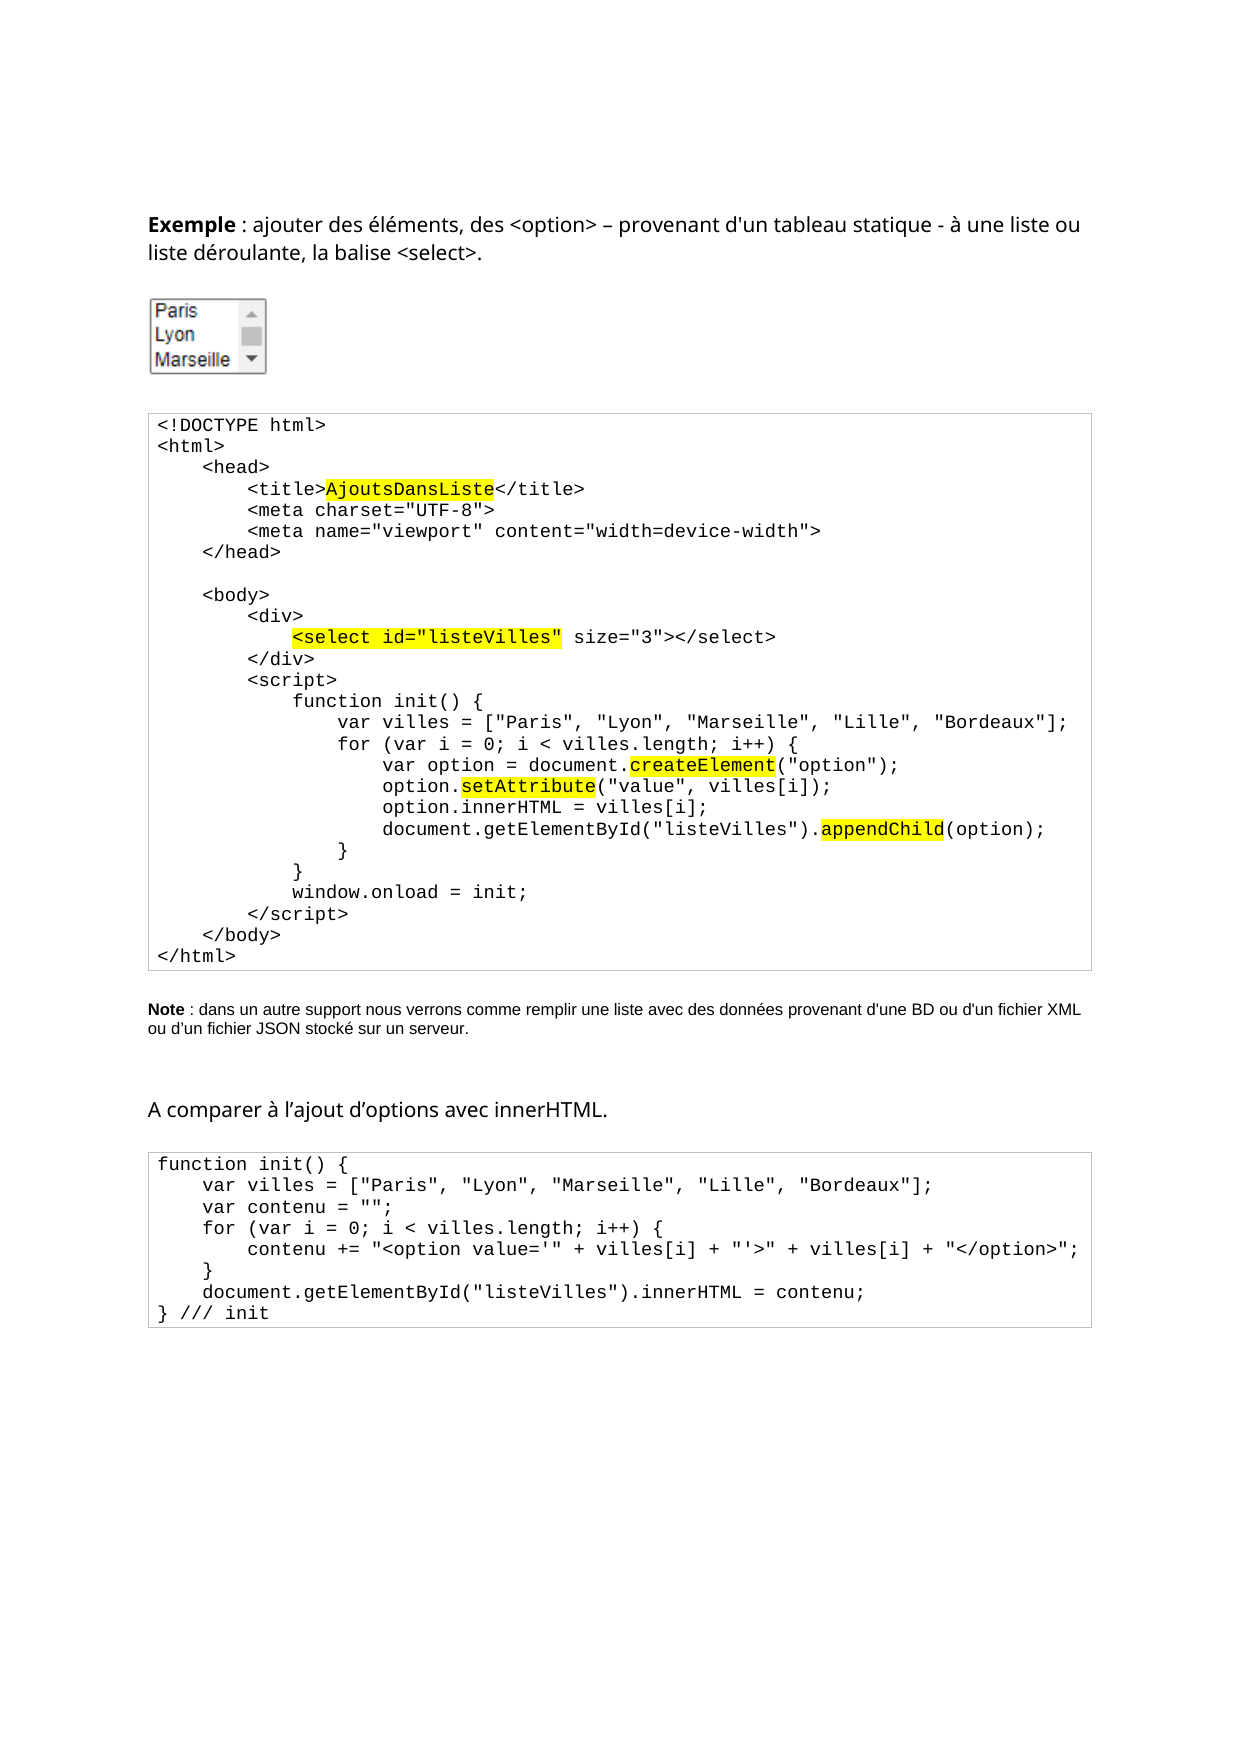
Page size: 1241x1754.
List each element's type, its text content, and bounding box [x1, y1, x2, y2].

text for (var i = 0; i < villes.length; i++) { [149, 731, 1091, 752]
text } /// init [149, 1301, 1091, 1327]
text <body> [149, 582, 1091, 604]
text var contenu = ""; [149, 1194, 1091, 1216]
text option.innerHTML = villes[i]; [149, 795, 1091, 816]
text Exemple : ajouter des éléments, des <option> – provenant d'un tableau statique - à une liste ou liste déroulante, la balise <select>. [148, 210, 1092, 267]
text <meta charset="UTF-8"> [149, 497, 1091, 519]
text A comparer à l’ajout d’options avec innerHTML. [148, 1095, 1092, 1123]
text window.onload = init; [149, 880, 1091, 901]
text </script> [149, 901, 1091, 922]
text contenu += "<option value='" + villes[i] + "'>" + villes[i] + "</option>"; [149, 1237, 1091, 1258]
text function init() { [149, 689, 1091, 710]
text <div> [149, 604, 1091, 625]
text </body> [149, 922, 1091, 944]
text <html> [149, 434, 1091, 455]
text <meta name="viewport" content="width=device-width"> [149, 519, 1091, 540]
text <script> [149, 667, 1091, 689]
text } [149, 1258, 1091, 1279]
text } [149, 837, 1091, 859]
text </html> [149, 944, 1091, 970]
text <title>AjoutsDansListe</title> [149, 476, 1091, 497]
text document.getElementById("listeVilles").appendChild(option); [149, 816, 1091, 837]
text Note : dans un autre support nous verrons comme remplir une liste avec des données provenant d'une BD ou d'un fichier XML ou d’un fichier JSON stocké sur un serveur. [148, 1000, 1092, 1038]
text function init() { [149, 1153, 1091, 1173]
text document.getElementById("listeVilles").innerHTML = contenu; [149, 1279, 1091, 1301]
text var option = document.createElement("option"); [149, 752, 1091, 774]
text var villes = ["Paris", "Lyon", "Marseille", "Lille", "Bordeaux"]; [149, 1173, 1091, 1194]
text <!DOCTYPE html> [149, 414, 1091, 434]
text var villes = ["Paris", "Lyon", "Marseille", "Lille", "Bordeaux"]; [149, 710, 1091, 731]
text option.setAttribute("value", villes[i]); [149, 774, 1091, 795]
text } [149, 859, 1091, 880]
text </head> [149, 540, 1091, 564]
text <head> [149, 455, 1091, 476]
text for (var i = 0; i < villes.length; i++) { [149, 1216, 1091, 1237]
text </div> [149, 646, 1091, 667]
picture [147, 295, 278, 384]
text <select id="listeVilles" size="3"></select> [149, 625, 1091, 646]
